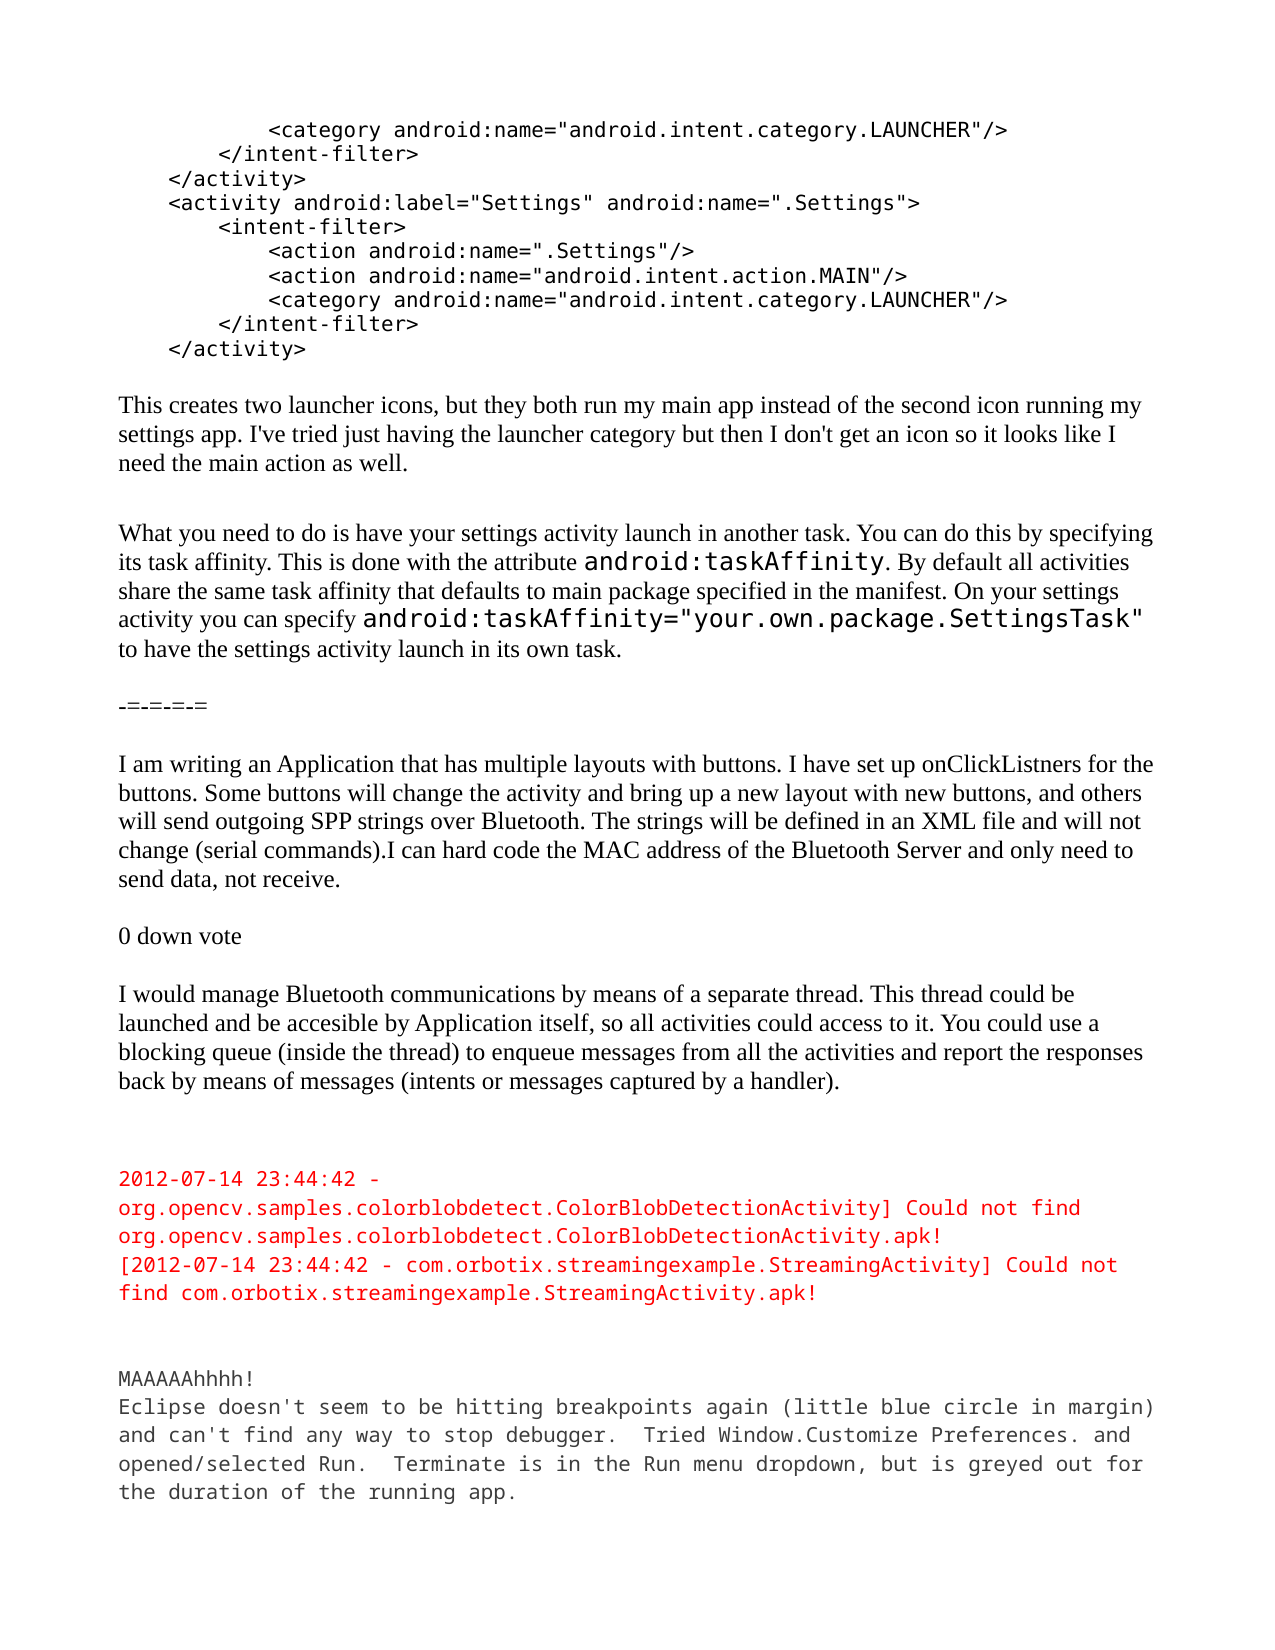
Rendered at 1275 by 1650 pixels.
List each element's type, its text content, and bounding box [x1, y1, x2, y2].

text -=-=-=-= [118, 691, 1157, 720]
text What you need to do is have your settings activity launch in another task. You can do this by specifying its task affinity. This is done with the attribute android:taskAffinity. By default all activities share the same task affinity that defaults to main package specified in the manifest. On your settings activity you can specify android:taskAffinity="your.own.package.SettingsTask" to have the settings activity launch in its own task. [118, 518, 1157, 663]
text [2012-07-14 23:44:42 - com.orbotix.streamingexample.StreamingActivity] Could not find com.orbotix.streamingexample.StreamingActivity.apk! [118, 1250, 1157, 1307]
text I am writing an Application that has multiple layouts with buttons. I have set up onClickListners for the buttons. Some buttons will change the activity and bring up a new layout with new buttons, and others will send outgoing SPP strings over Bluetooth. The strings will be defined in an XML file and will not change (serial commands).I can hard code the MAC address of the Bluetooth Server and only need to send data, not receive. [118, 749, 1157, 893]
text MAAAAAhhhh! [118, 1364, 1157, 1392]
text <category android:name="android.intent.category.LAUNCHER"/> [118, 118, 1157, 142]
text <intent-filter> [118, 215, 1157, 239]
text <category android:name="android.intent.category.LAUNCHER"/> [118, 288, 1157, 312]
text <action android:name=".Settings"/> [118, 239, 1157, 264]
text 2012-07-14 23:44:42 - org.opencv.samples.colorblobdetect.ColorBlobDetectionActivity] Could not find org.opencv.samples.colorblobdetect.ColorBlobDetectionActivity.apk! [118, 1164, 1157, 1250]
text </intent-filter> [118, 312, 1157, 337]
text <activity android:label="Settings" android:name=".Settings"> [118, 191, 1157, 215]
text </activity> [118, 167, 1157, 191]
text This creates two launcher icons, but they both run my main app instead of the second icon running my settings app. I've tried just having the launcher category but then I don't get an icon so it looks like I need the main action as well. [118, 390, 1157, 477]
text </activity> [118, 337, 1157, 361]
text I would manage Bluetooth communications by means of a separate thread. This thread could be launched and be accesible by Application itself, so all activities could access to it. You could use a blocking queue (inside the thread) to enqueue messages from all the activities and report the responses back by means of messages (intents or messages captured by a handler). [118, 979, 1157, 1094]
text 0 down vote [118, 921, 1157, 950]
text </intent-filter> [118, 142, 1157, 167]
text <action android:name="android.intent.action.MAIN"/> [118, 264, 1157, 288]
text Eclipse doesn't seem to be hitting breakpoints again (little blue circle in margin) and can't find any way to stop debugger. Tried Window.Customize Preferences. and opened/selected Run. Terminate is in the Run menu dropdown, but is greyed out for the duration of the running app. [118, 1392, 1157, 1506]
